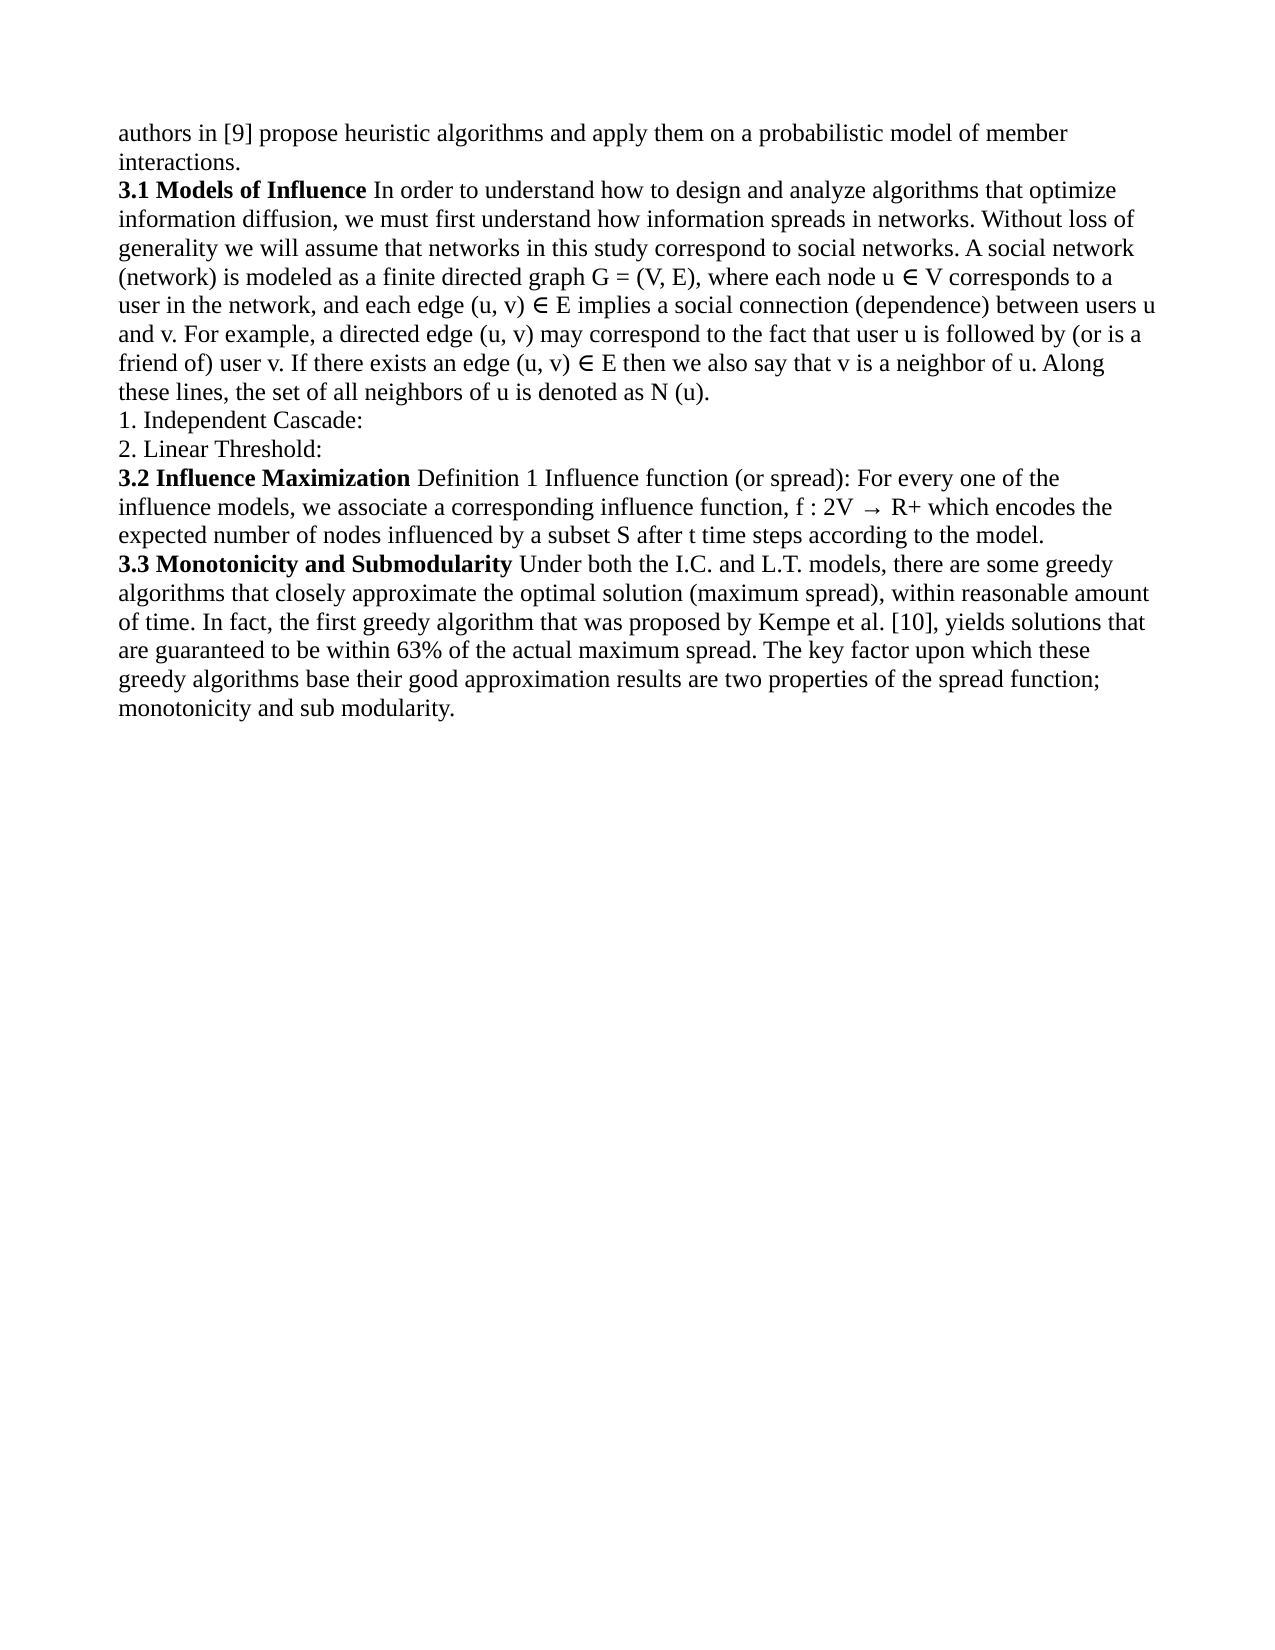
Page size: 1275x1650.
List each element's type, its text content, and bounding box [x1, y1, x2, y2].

text authors in [9] propose heuristic algorithms and apply them on a probabilistic model of member interactions. [118, 118, 1157, 176]
text 3.1 Models of Influence In order to understand how to design and analyze algorithms that optimize information diffusion, we must first understand how information spreads in networks. Without loss of generality we will assume that networks in this study correspond to social networks. A social network (network) is modeled as a finite directed graph G = (V, E), where each node u ∈ V corresponds to a user in the network, and each edge (u, v) ∈ E implies a social connection (dependence) between users u and v. For example, a directed edge (u, v) may correspond to the fact that user u is followed by (or is a friend of) user v. If there exists an edge (u, v) ∈ E then we also say that v is a neighbor of u. Along these lines, the set of all neighbors of u is denoted as N (u). [118, 176, 1157, 406]
text 2. Linear Threshold: [118, 434, 1157, 463]
text 3.3 Monotonicity and Submodularity Under both the I.C. and L.T. models, there are some greedy algorithms that closely approximate the optimal solution (maximum spread), within reasonable amount of time. In fact, the first greedy algorithm that was proposed by Kempe et al. [10], yields solutions that are guaranteed to be within 63% of the actual maximum spread. The key factor upon which these greedy algorithms base their good approximation results are two properties of the spread function; monotonicity and sub modularity. [118, 549, 1157, 722]
text 3.2 Influence Maximization Definition 1 Influence function (or spread): For every one of the influence models, we associate a corresponding influence function, f : 2V → R+ which encodes the expected number of nodes influenced by a subset S after t time steps according to the model. [118, 463, 1157, 549]
text 1. Independent Cascade: [118, 406, 1157, 434]
